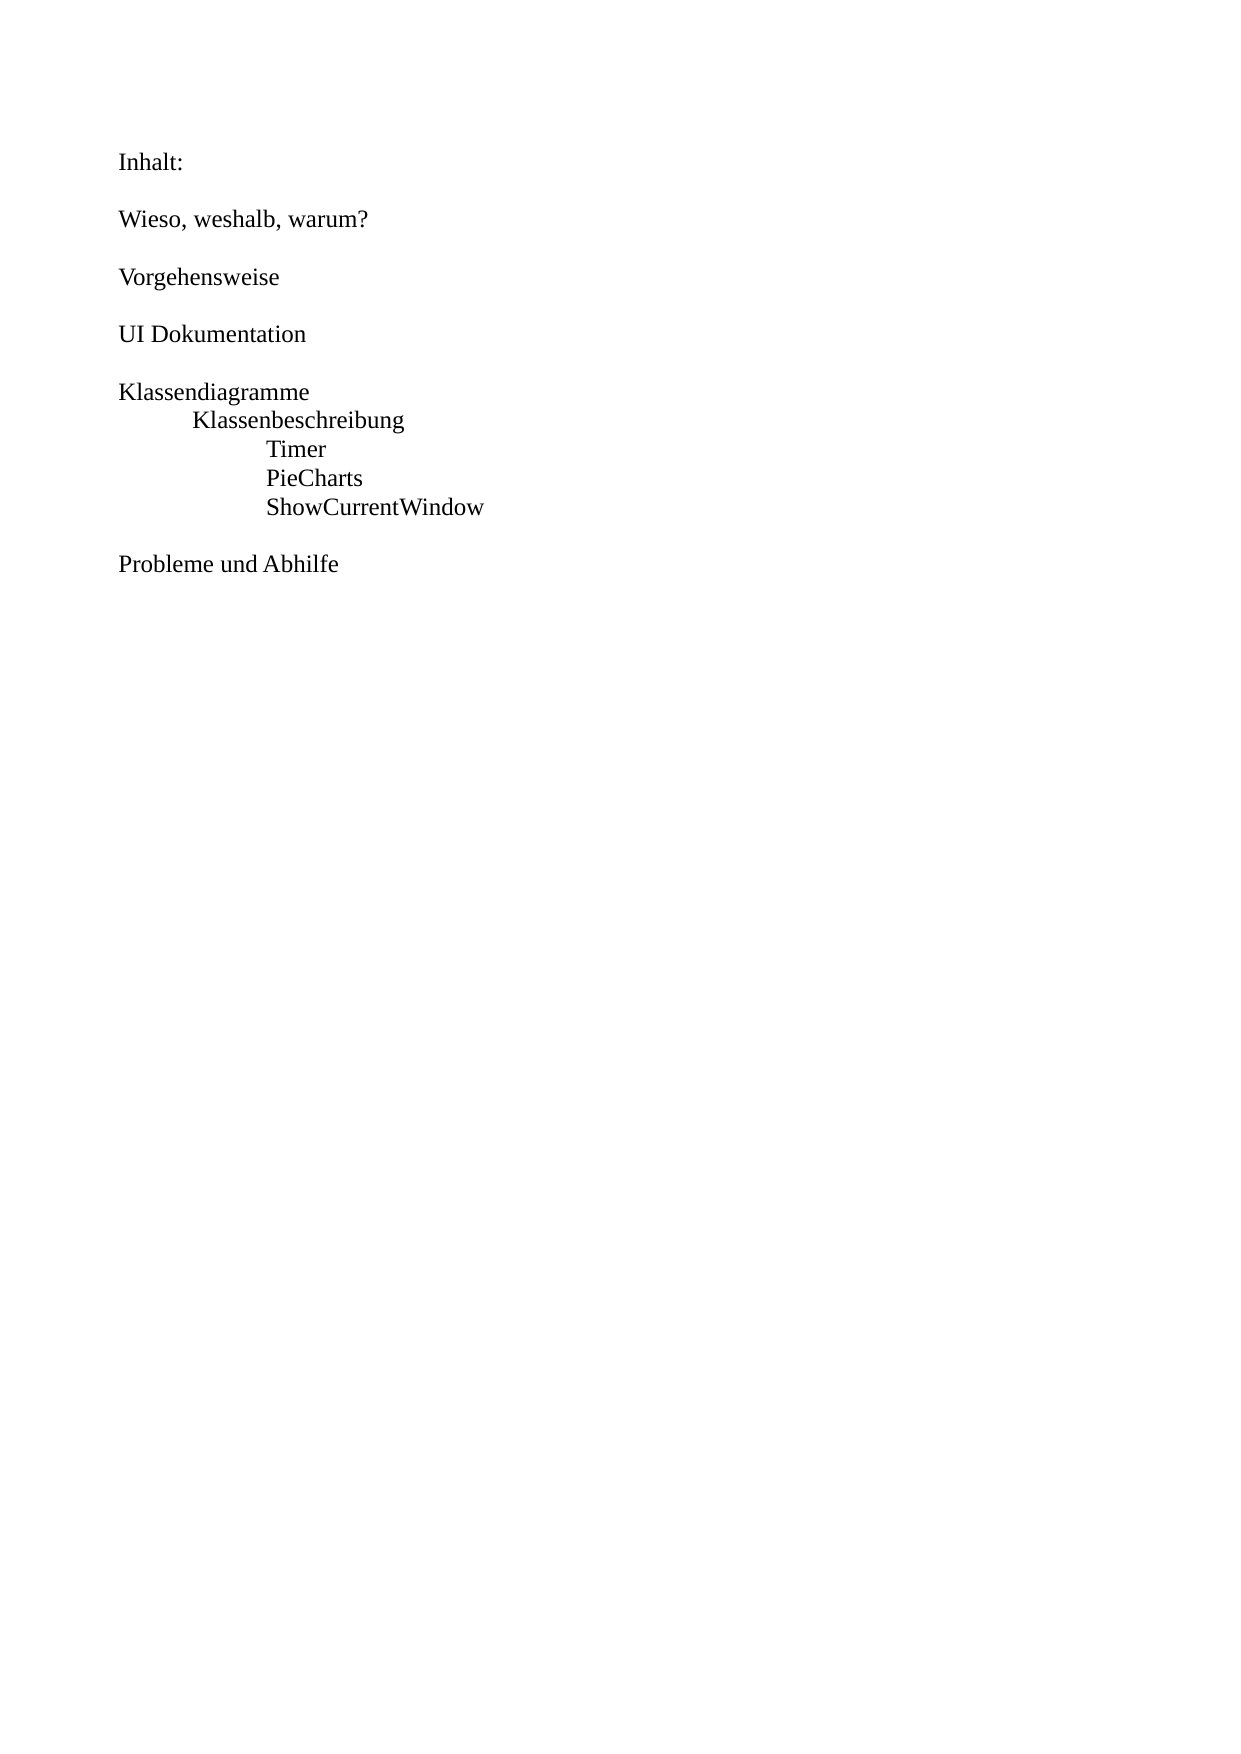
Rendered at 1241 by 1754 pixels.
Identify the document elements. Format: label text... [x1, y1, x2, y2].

text Timer [118, 434, 1122, 463]
text Probleme und Abhilfe [118, 549, 1122, 578]
text UI Dokumentation [118, 319, 1122, 348]
text Wieso, weshalb, warum? [118, 204, 1122, 233]
text Inhalt: [118, 147, 1122, 176]
text ShowCurrentWindow [118, 492, 1122, 521]
text PieCharts [118, 463, 1122, 492]
text Klassendiagramme [118, 377, 1122, 406]
text Klassenbeschreibung [118, 406, 1122, 434]
text Vorgehensweise [118, 262, 1122, 291]
